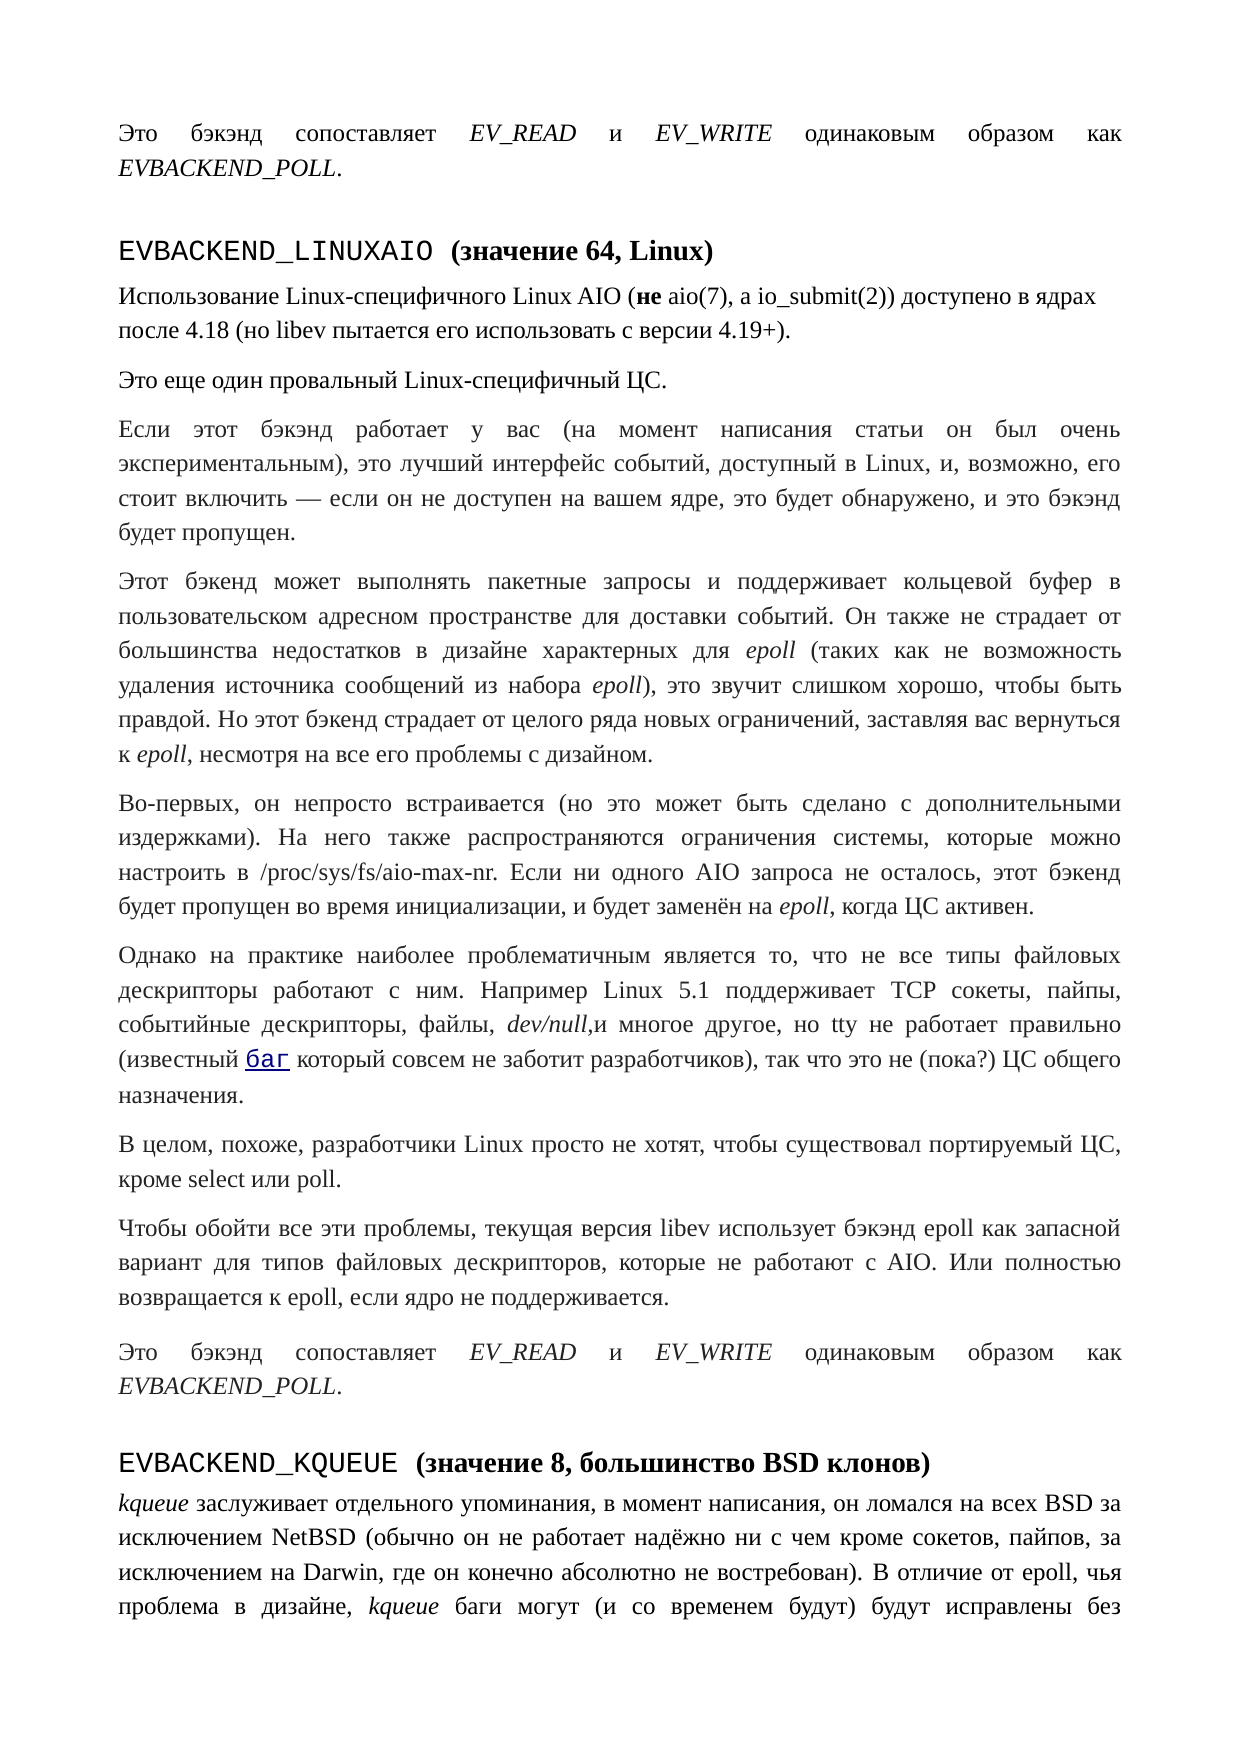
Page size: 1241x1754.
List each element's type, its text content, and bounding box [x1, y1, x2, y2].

subtitle EVBACKEND_KQUEUE (значение 8, большинство BSD клонов) [118, 1445, 1122, 1481]
text Это бэкэнд сопоставляет EV_READ и EV_WRITE одинаковым образом как EVBACKEND_POLL. [118, 1337, 1122, 1400]
text Этот бэкенд может выполнять пакетные запросы и поддерживает кольцевой буфер в пользовательском адресном пространстве для доставки событий. Он также не страдает от большинства недостатков в дизайне характерных для epoll (таких как не возможность удаления источника сообщений из набора epoll), это звучит слишком хорошо, чтобы быть правдой. Но этот бэкенд страдает от целого ряда новых ограничений, заставляя вас вернуться к epoll, несмотря на все его проблемы с дизайном. [118, 566, 1122, 767]
text Во-первых, он непросто встраивается (но это может быть сделано с дополнительными издержками). На него также распространяются ограничения системы, которые можно настроить в /proc/sys/fs/aio-max-nr. Если ни одного AIO запроса не осталось, этот бэкенд будет пропущен во время инициализации, и будет заменён на epoll, когда ЦС активен. [118, 788, 1122, 920]
text kqueue заслуживает отдельного упоминания, в момент написания, он ломался на всех BSD за исключением NetBSD (обычно он не работает надёжно ни с чем кроме сокетов, пайпов, за исключением на Darwin, где он конечно абсолютно не востребован). В отличие от epoll, чья проблема в дизайне, kqueue баги могут (и со временем будут) будут исправлены без [118, 1488, 1122, 1620]
subtitle EVBACKEND_LINUXAIO (значение 64, Linux) [118, 233, 1122, 269]
text Однако на практике наиболее проблематичным является то, что не все типы файловых дескрипторы работают с ним. Например Linux 5.1 поддерживает TCP сокеты, пайпы, событийные дескрипторы, файлы, dev/null,и многое другое, но tty не работает правильно (известный баг который совсем не заботит разработчиков), так что это не (пока?) ЦС общего назначения. [118, 940, 1122, 1109]
text Это еще один провальный Linux-специфичный ЦС. [118, 365, 1122, 393]
text Чтобы обойти все эти проблемы, текущая версия libev использует бэкэнд epoll как запасной вариант для типов файловых дескрипторов, которые не работают c AIO. Или полностью возвращается к epoll, если ядро не поддерживается. [118, 1213, 1122, 1311]
text Использование Linux-специфичного Linux AIO (не aio(7), а io_submit(2)) доступено в ядрах после 4.18 (но libev пытается его использовать c версии 4.19+). [118, 281, 1122, 344]
text Если этот бэкэнд работает у вас (на момент написания статьи он был очень экспериментальным), это лучший интерфейс событий, доступный в Linux, и, возможно, его стоит включить — если он не доступен на вашем ядре, это будет обнаружено, и это бэкэнд будет пропущен. [118, 414, 1122, 546]
text В целом, похоже, разработчики Linux просто не хотят, чтобы существовал портируемый ЦС, кроме select или poll. [118, 1129, 1122, 1192]
text Это бэкэнд сопоставляет EV_READ и EV_WRITE одинаковым образом как EVBACKEND_POLL. [118, 118, 1122, 181]
